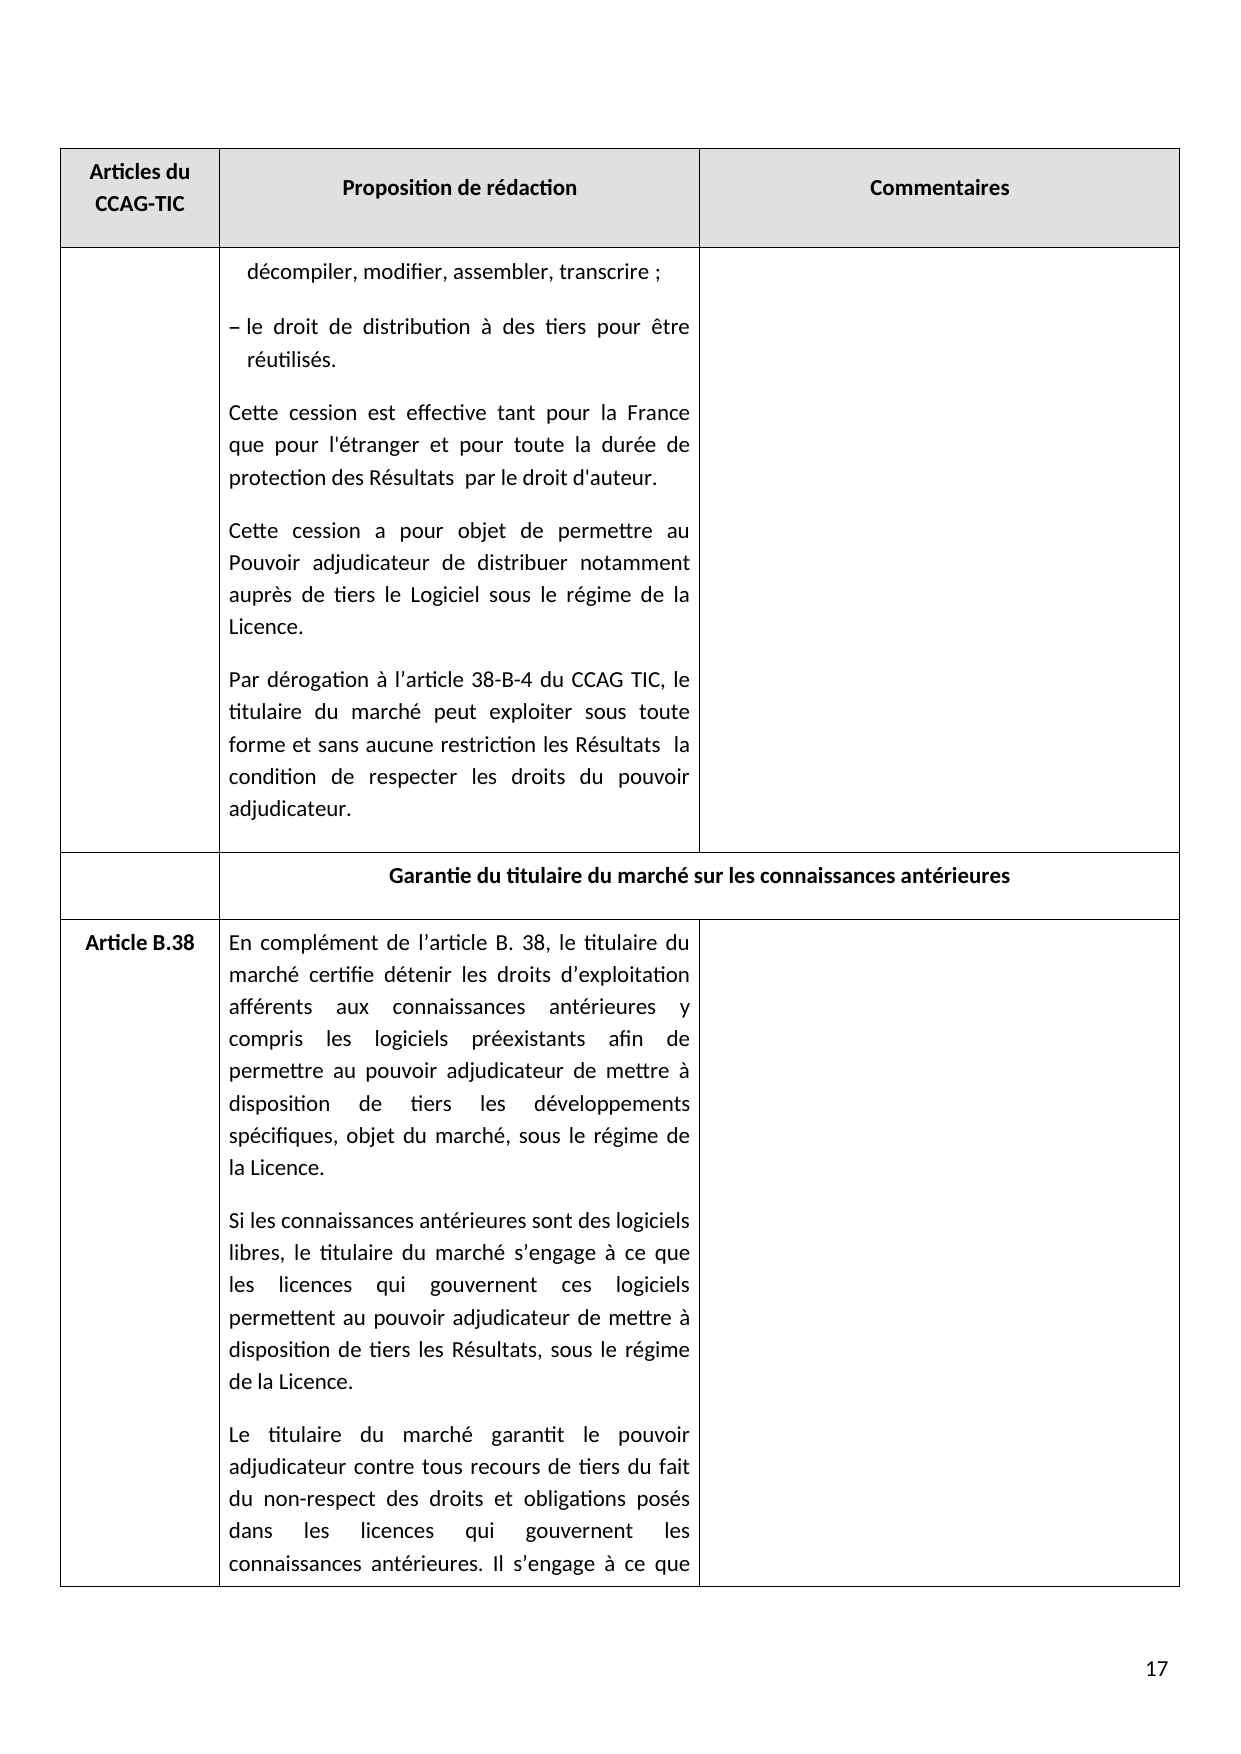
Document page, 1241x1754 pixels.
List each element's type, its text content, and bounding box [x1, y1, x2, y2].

table_cell décompiler, modifier, assembler, transcrire ; le droit de distribution à des tiers pour être réutilisés. Cette cession est effective tant pour la France que pour l'étranger et pour toute la durée de protection des Résultats par le droit d'auteur. Cette cession a pour objet de permettre au Pouvoir adjudicateur de distribuer notamment auprès de tiers le Logiciel sous le régime de la Licence. Par dérogation à l’article 38-B-4 du CCAG TIC, le titulaire du marché peut exploiter sous toute forme et sans aucune restriction les Résultats la condition de respecter les droits du pouvoir adjudicateur. [220, 248, 699, 852]
table_header Commentaires [700, 149, 1179, 247]
table_cell [700, 248, 1179, 852]
table_header Articles du CCAG-TIC [61, 149, 219, 247]
table_cell [61, 248, 219, 852]
table_cell Garantie du titulaire du marché sur les connaissances antérieures [220, 853, 1179, 919]
table_cell En complément de l’article B. 38, le titulaire du marché certifie détenir les droits d’exploitation afférents aux connaissances antérieures y compris les logiciels préexistants afin de permettre au pouvoir adjudicateur de mettre à disposition de tiers les développements spécifiques, objet du marché, sous le régime de la Licence. Si les connaissances antérieures sont des logiciels libres, le titulaire du marché s’engage à ce que les licences qui gouvernent ces logiciels permettent au pouvoir adjudicateur de mettre à disposition de tiers les Résultats, sous le régime de la Licence. Le titulaire du marché garantit le pouvoir adjudicateur contre tous recours de tiers du fait du non-respect des droits et obligations posés dans les licences qui gouvernent les connaissances antérieures. Il s’engage à ce que [220, 920, 699, 1586]
table_header Proposition de rédaction [220, 149, 699, 247]
table_cell [700, 920, 1179, 1586]
table_cell [61, 853, 219, 919]
table_cell Article B.38 [61, 920, 219, 1586]
